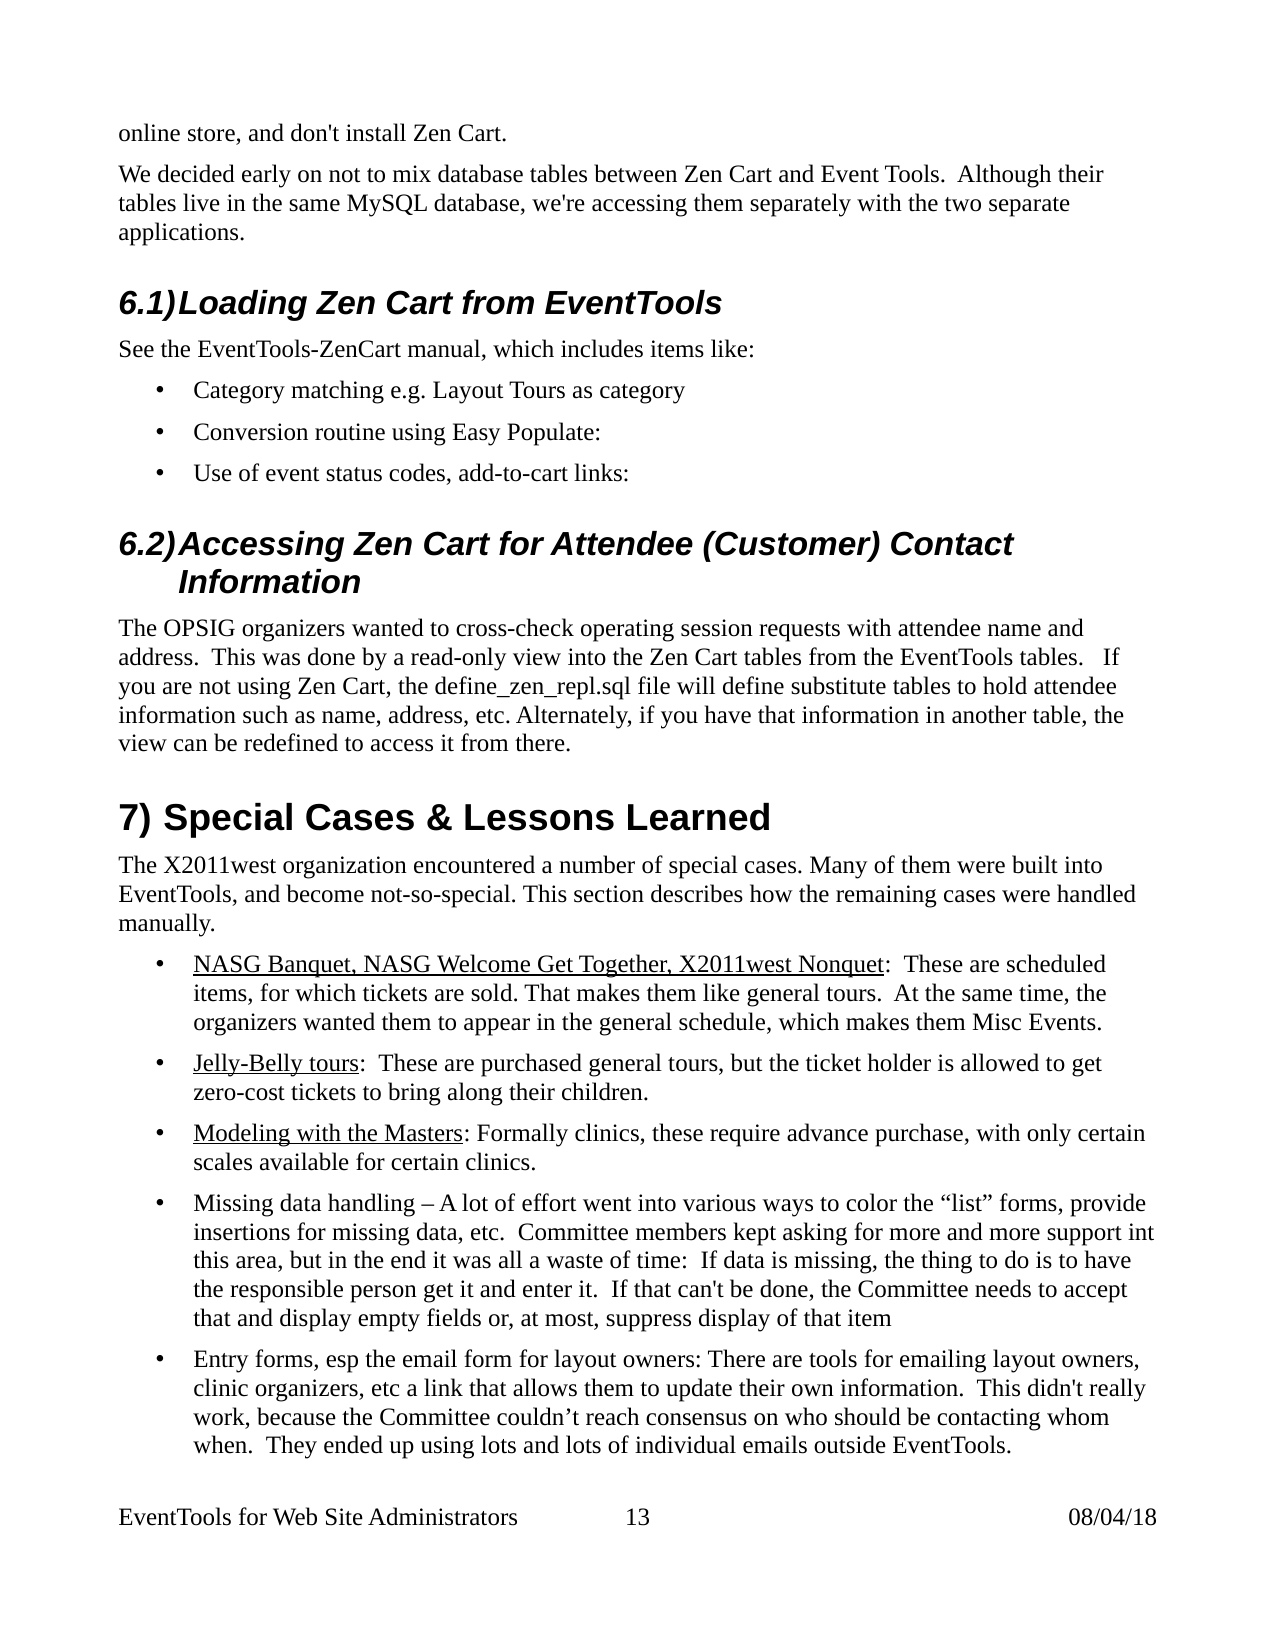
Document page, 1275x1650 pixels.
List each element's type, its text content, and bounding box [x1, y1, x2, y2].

list Jelly-Belly tours: These are purchased general tours, but the ticket holder is allowed to get zero-cost tickets to bring along their children. [156, 1048, 1157, 1105]
text See the EventTools-ZenCart manual, which includes items like: [118, 334, 1157, 363]
list Modeling with the Masters: Formally clinics, these require advance purchase, with only certain scales available for certain clinics. [156, 1118, 1157, 1175]
list NASG Banquet, NASG Welcome Get Together, X2011west Nonquet: These are scheduled items, for which tickets are sold. That makes them like general tours. At the same time, the organizers wanted them to appear in the general schedule, which makes them Misc Events. [156, 949, 1157, 1035]
list Entry forms, esp the email form for layout owners: There are tools for emailing layout owners, clinic organizers, etc a link that allows them to update their own information. This didn't really work, because the Committee couldn’t reach consensus on who should be contacting whom when. They ended up using lots and lots of individual emails outside EventTools. [156, 1344, 1157, 1459]
list Use of event status codes, add-to-cart links: [156, 458, 1157, 487]
subtitle Special Cases & Lessons Learned [118, 795, 1157, 838]
subtitle Loading Zen Cart from EventTools [118, 283, 1157, 322]
list Category matching e.g. Layout Tours as category [156, 375, 1157, 404]
text We decided early on not to mix database tables between Zen Cart and Event Tools. Although their tables live in the same MySQL database, we're accessing them separately with the two separate applications. [118, 159, 1157, 246]
list Conversion routine using Easy Populate: [156, 417, 1157, 445]
text The X2011west organization encountered a number of special cases. Many of them were built into EventTools, and become not-so-special. This section describes how the remaining cases were handled manually. [118, 850, 1157, 937]
text online store, and don't install Zen Cart. [118, 118, 1157, 147]
text The OPSIG organizers wanted to cross-check operating session requests with attendee name and address. This was done by a read-only view into the Zen Cart tables from the EventTools tables. If you are not using Zen Cart, the define_zen_repl.sql file will define substitute tables to hold attendee information such as name, address, etc. Alternately, if you have that information in another table, the view can be redefined to access it from there. [118, 613, 1157, 757]
list Missing data handling – A lot of effort went into various ways to color the “list” forms, provide insertions for missing data, etc. Committee members kept asking for more and more support int this area, but in the end it was all a waste of time: If data is missing, the thing to do is to have the responsible person get it and enter it. If that can't be done, the Committee needs to accept that and display empty fields or, at most, suppress display of that item [156, 1188, 1157, 1332]
subtitle Accessing Zen Cart for Attendee (Customer) Contact Information [118, 524, 1157, 601]
